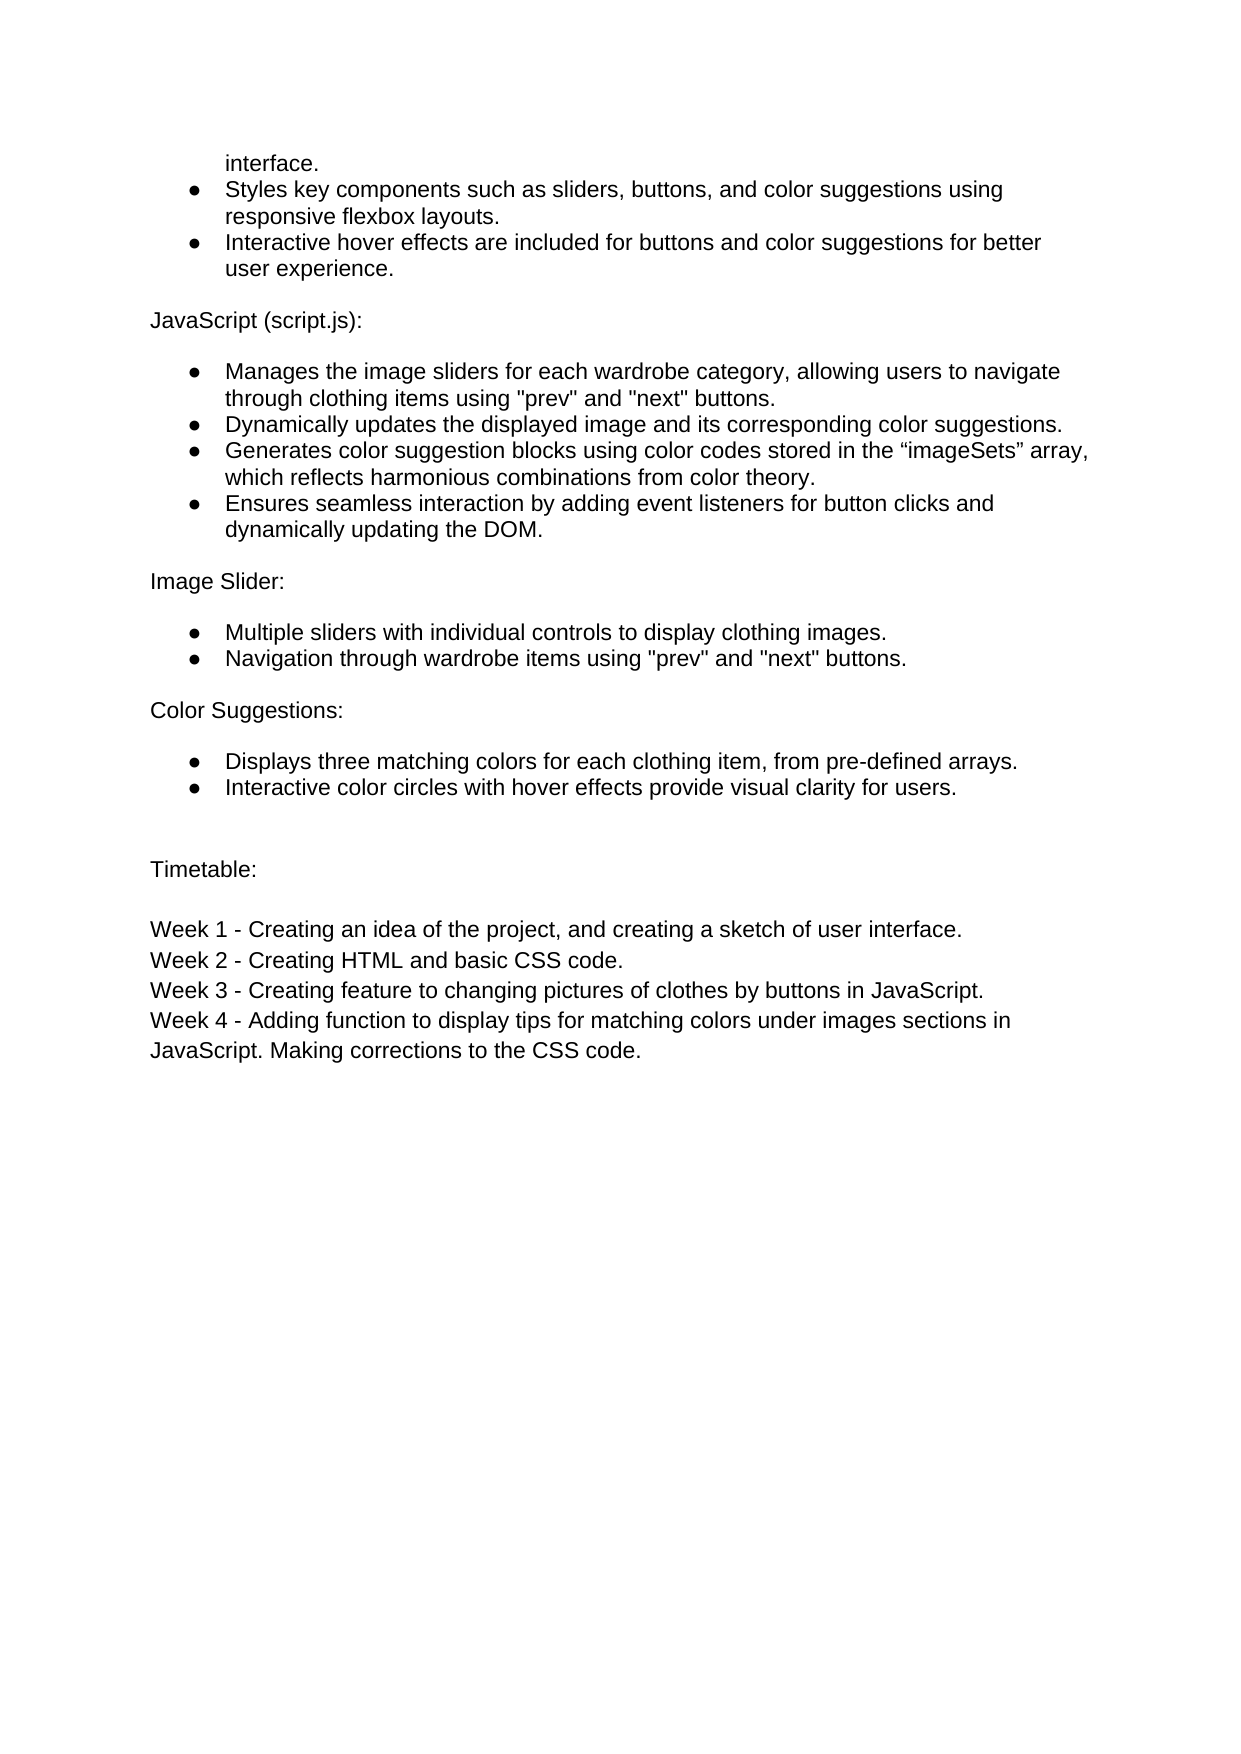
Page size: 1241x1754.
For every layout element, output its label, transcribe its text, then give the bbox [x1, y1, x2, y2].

text Timetable: [150, 856, 1090, 882]
list Displays three matching colors for each clothing item, from pre-defined arrays. [187, 748, 1090, 774]
list Dynamically updates the displayed image and its corresponding color suggestions. [187, 411, 1090, 437]
list Interactive color circles with hover effects provide visual clarity for users. [187, 774, 1090, 801]
text JavaScript (script.js): [150, 307, 1090, 333]
text Week 2 - Creating HTML and basic CSS code. [150, 947, 1090, 973]
list interface. [187, 150, 1090, 176]
list Interactive hover effects are included for buttons and color suggestions for better user experience. [187, 229, 1090, 282]
list Styles key components such as sliders, buttons, and color suggestions using responsive flexbox layouts. [187, 176, 1090, 229]
list Manages the image sliders for each wardrobe category, allowing users to navigate through clothing items using "prev" and "next" buttons. [187, 358, 1090, 411]
text Week 4 - Adding function to display tips for matching colors under images sections in JavaScript. Making corrections to the CSS code. [150, 1007, 1090, 1063]
list Navigation through wardrobe items using "prev" and "next" buttons. [187, 645, 1090, 672]
list Generates color suggestion blocks using color codes stored in the “imageSets” array, which reflects harmonious combinations from color theory. [187, 437, 1090, 490]
list Ensures seamless interaction by adding event listeners for button clicks and dynamically updating the DOM. [187, 490, 1090, 543]
text Week 3 - Creating feature to changing pictures of clothes by buttons in JavaScript. [150, 977, 1090, 1003]
list Multiple sliders with individual controls to display clothing images. [187, 619, 1090, 645]
text Image Slider: [150, 568, 1090, 594]
text Color Suggestions: [150, 697, 1090, 723]
text Week 1 - Creating an idea of the project, and creating a sketch of user interface. [150, 916, 1090, 943]
